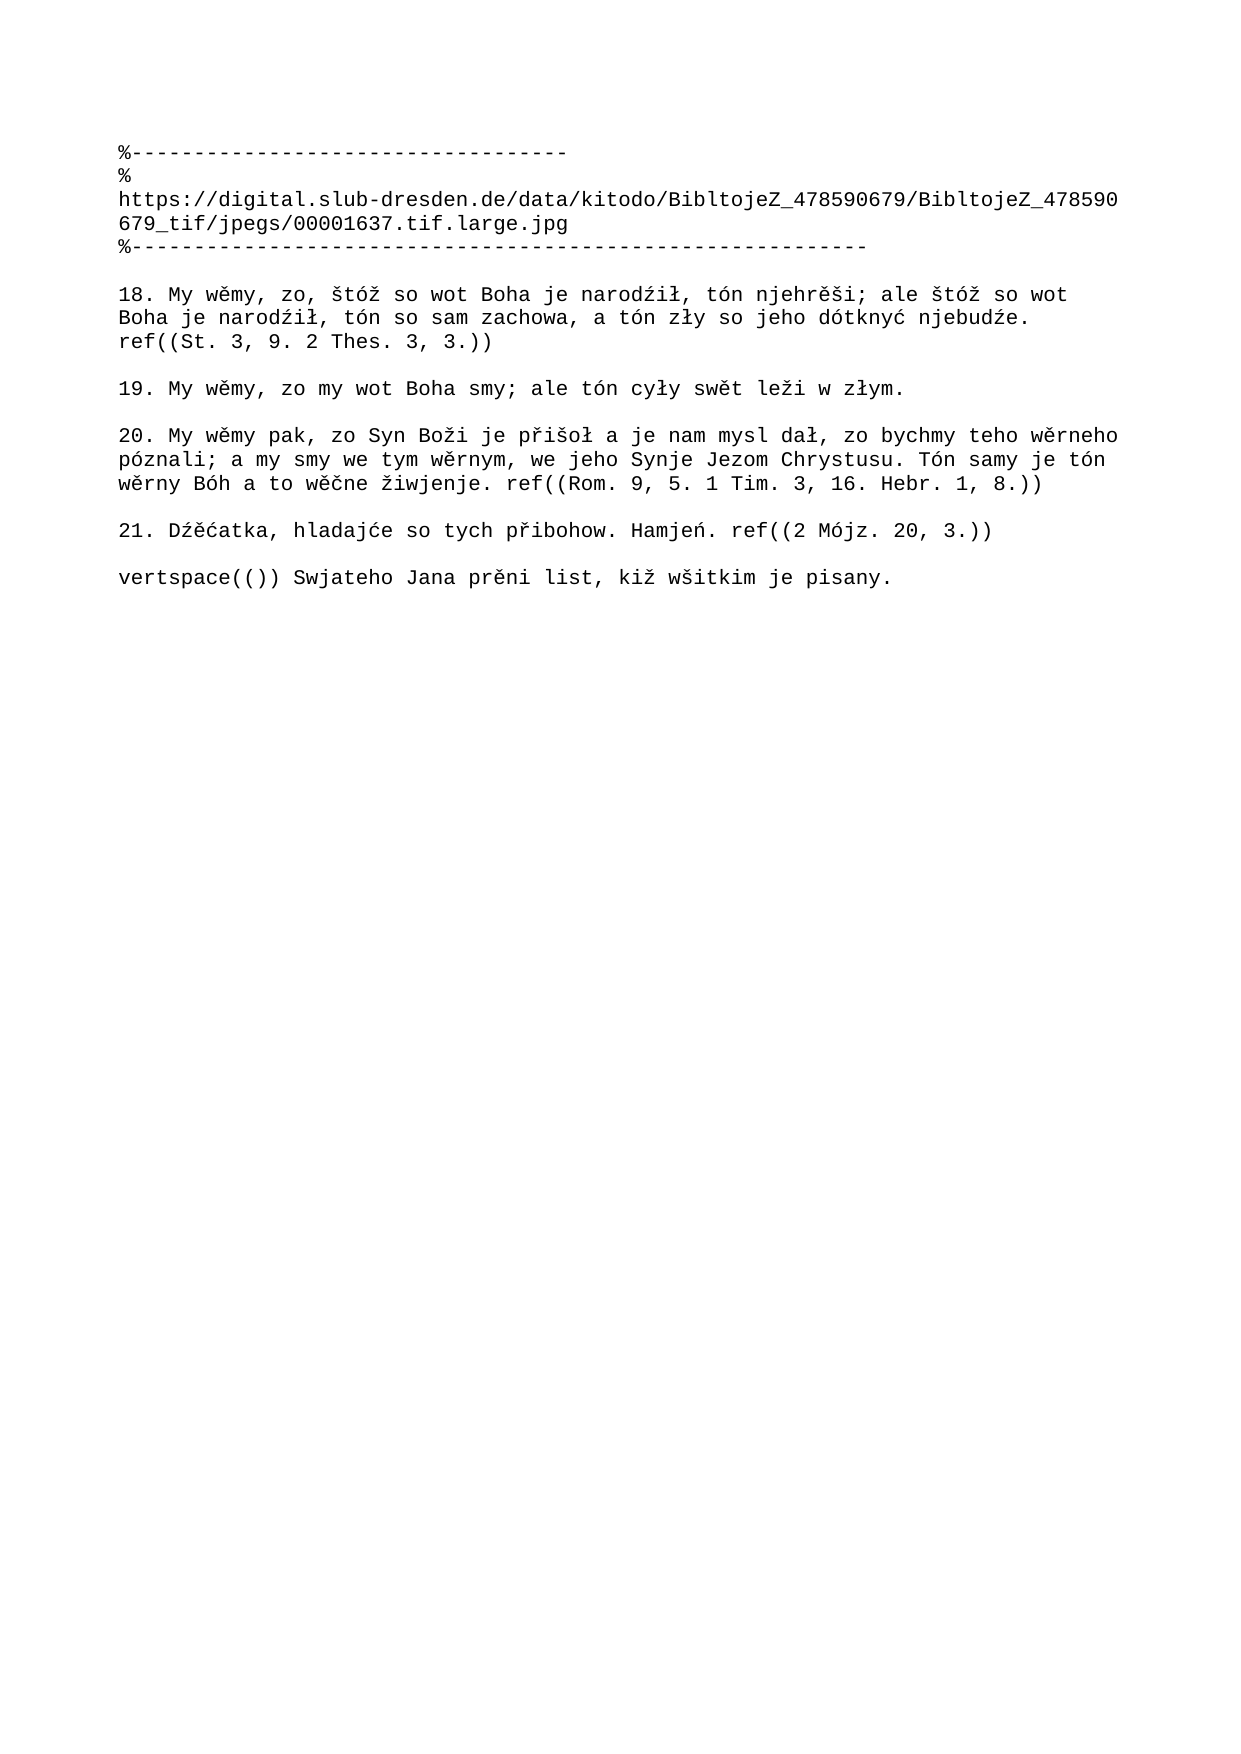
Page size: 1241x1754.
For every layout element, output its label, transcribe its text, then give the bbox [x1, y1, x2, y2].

text % https://digital.slub-dresden.de/data/kitodo/BibltojeZ_478590679/BibltojeZ_478590679_tif/jpegs/00001637.tif.large.jpg [118, 165, 1122, 236]
text 18. My wěmy, zo, štóž so wot Boha je narodźił, tón njehrěši; ale štóž so wot Boha je narodźił, tón so sam zachowa, a tón zły so jeho dótknyć njebudźe. ref((St. 3, 9. 2 Thes. 3, 3.)) [118, 284, 1122, 354]
text %----------------------------------- [118, 142, 1122, 165]
text %----------------------------------------------------------- [118, 236, 1122, 260]
text 21. Dźěćatka, hladajće so tych přibohow. Hamjeń. ref((2 Mójz. 20, 3.)) [118, 520, 1122, 544]
text 19. My wěmy, zo my wot Boha smy; ale tón cyły swět leži w złym. [118, 378, 1122, 402]
text 20. My wěmy pak, zo Syn Boži je přišoł a je nam mysl dał, zo bychmy teho wěrneho póznali; a my smy we tym wěrnym, we jeho Synje Jezom Chrystusu. Tón samy je tón wěrny Bóh a to wěčne žiwjenje. ref((Rom. 9, 5. 1 Tim. 3, 16. Hebr. 1, 8.)) [118, 426, 1122, 496]
text vertspace(()) Swjateho Jana prěni list, kiž wšitkim je pisany. [118, 567, 1122, 591]
